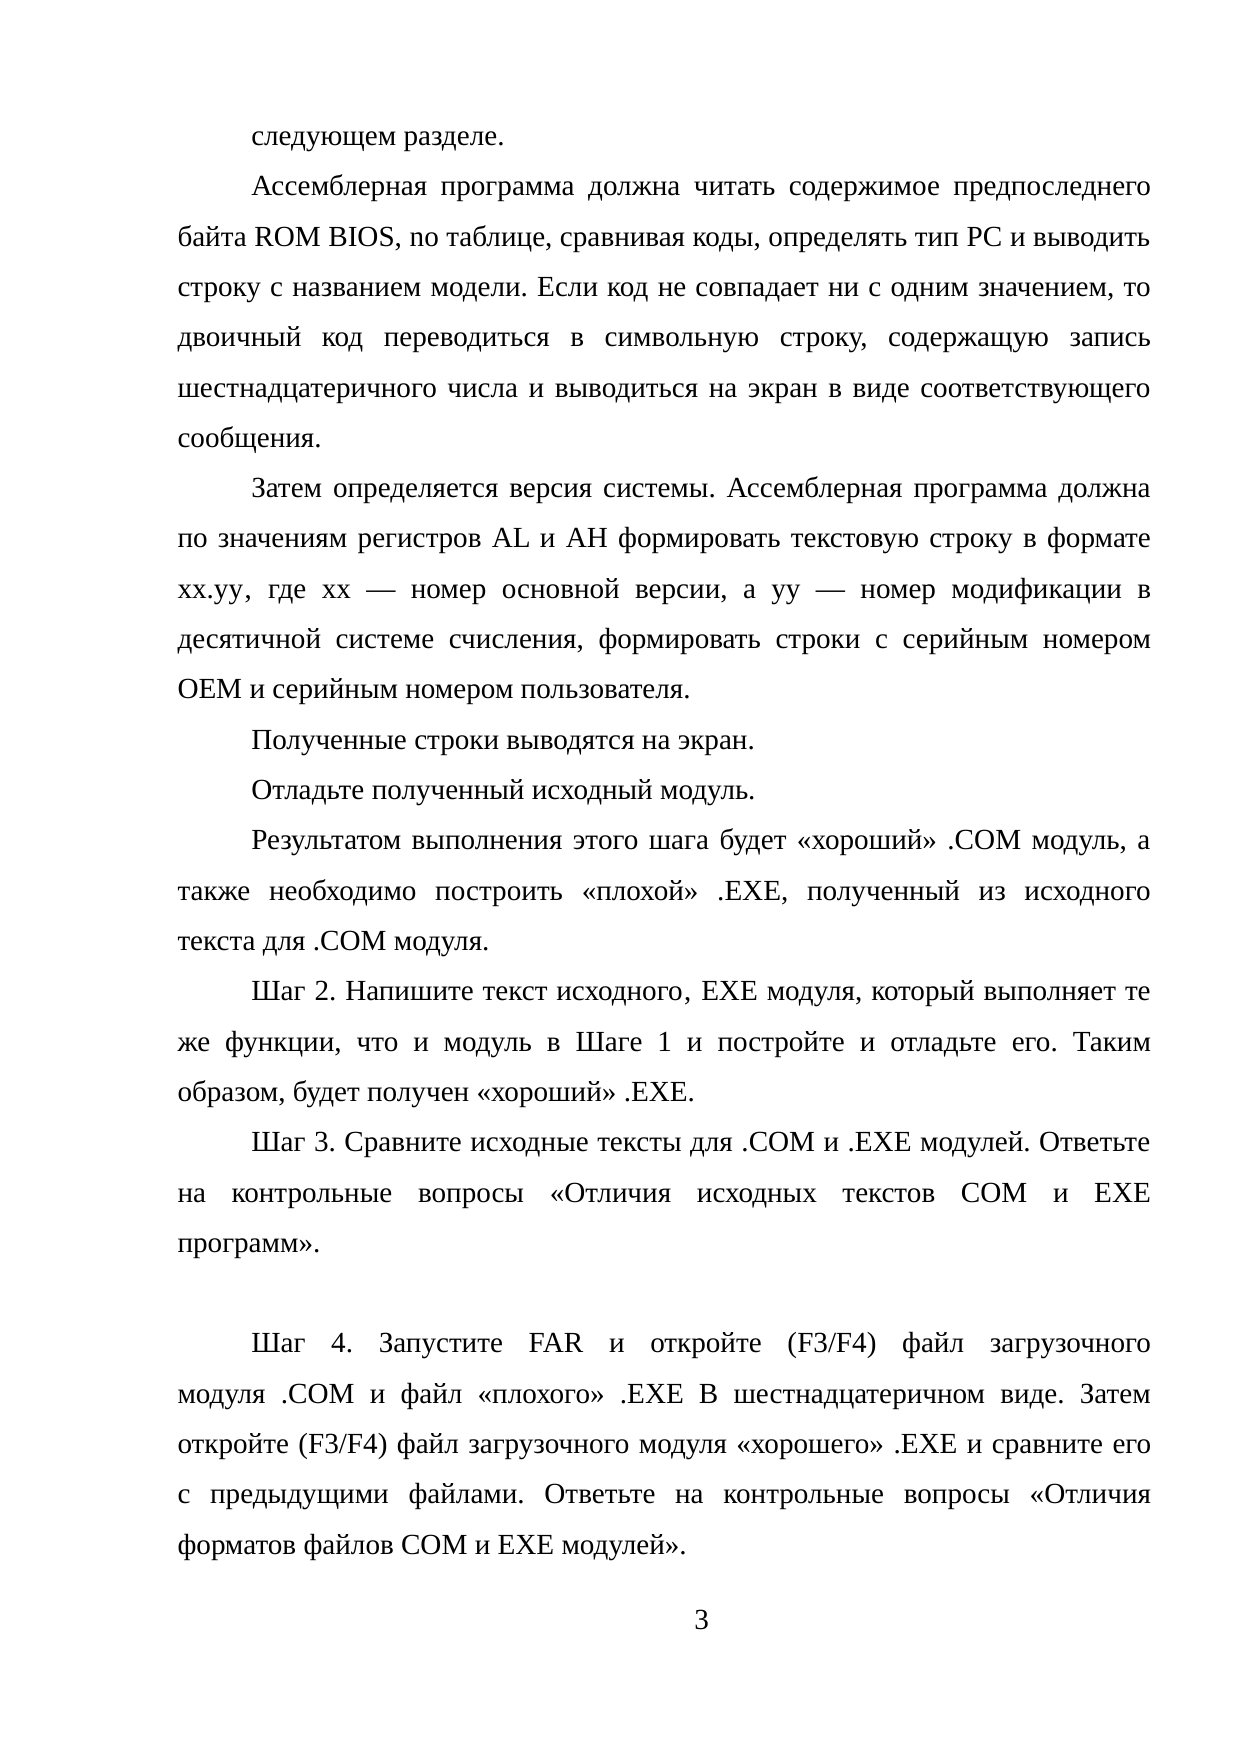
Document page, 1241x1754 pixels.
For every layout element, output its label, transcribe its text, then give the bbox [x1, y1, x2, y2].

text Полученные строки выводятся на экран. [177, 722, 1152, 755]
text Шаг 4. Запустите FAR и откройте (F3/F4) файл загрузочного модуля .СОМ и файл «плохого» .EXE B шестнадцатеричном виде. Затем откройте (F3/F4) файл загрузочного модуля «хорошего» .EXE и сравните его с предыдущими файлами. Ответьте на контрольные вопросы «Отличия форматов файлов СОМ и ЕХЕ модулей». [177, 1326, 1152, 1560]
text Шаг 2. Напишите текст исходного‚ ЕХЕ модуля, который выполняет те же функции, что и модуль в Шаге 1 и постройте и отладьте его. Таким образом, будет получен «хороший» .EXE. [177, 973, 1152, 1108]
text следующем разделе. [177, 118, 1152, 152]
text Шаг 3. Сравните исходные тексты для .СОМ и .EXE модулей. Ответьте на контрольные вопросы «Отличия исходных текстов СОМ и ЕХЕ программ». [177, 1124, 1152, 1258]
text Отладьте полученный исходный модуль. [177, 772, 1152, 806]
text Затем определяется версия системы. Ассемблерная программа должна по значениям регистров AL и АН формировать текстовую строку в формате хх.уу‚ где хх — номер основной версии, а уу — номер модификации в десятичной системе счисления, формировать строки с серийным номером ОЕМ и серийным номером пользователя. [177, 470, 1152, 705]
text Результатом выполнения этого шага будет «хороший» .СОМ модуль, а также необходимо построить «плохой» .EXE, полученный из исходного текста для .СОМ модуля. [177, 822, 1152, 957]
text Ассемблерная программа должна читать содержимое предпоследнего байта ROM BIOS, no таблице, сравнивая коды, определять тип РС и выводить строку с названием модели. Если код не совпадает ни с одним значением, то двоичный код переводиться в символьную строку, содержащую запись шестнадцатеричного числа и выводиться на экран в виде соответствующего сообщения. [177, 168, 1152, 453]
